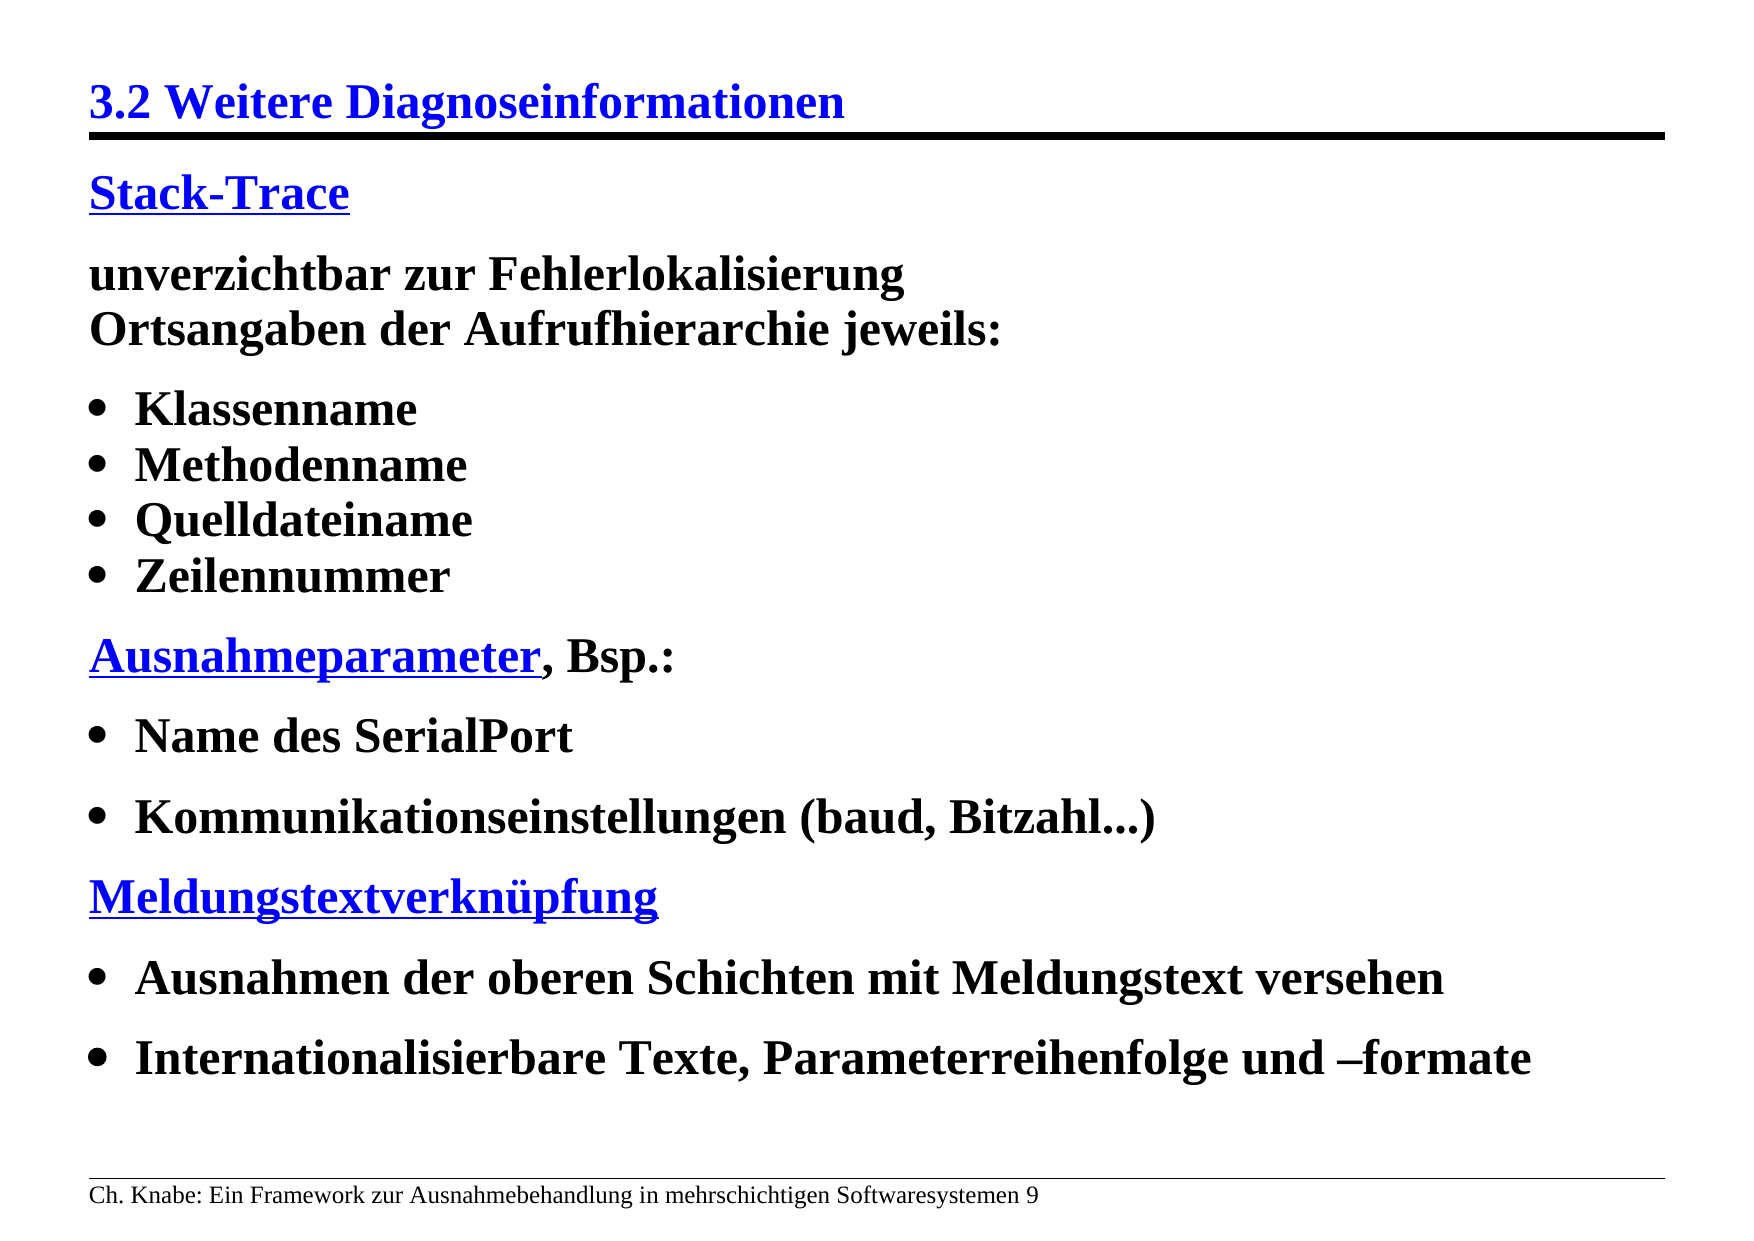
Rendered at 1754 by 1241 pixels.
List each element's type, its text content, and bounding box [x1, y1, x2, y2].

text Klassenname Methodenname Quelldateiname Zeilennummer [89, 381, 1665, 603]
text Ausnahmeparameter, Bsp.: [89, 628, 1665, 683]
text unverzichtbar zur Fehlerlokalisierung Ortsangaben der Aufrufhierarchie jeweils: [89, 245, 1665, 356]
text Meldungstextverknüpfung [89, 869, 1665, 924]
text Internationalisierbare Texte, Parameterreihenfolge und –formate [89, 1030, 1665, 1085]
text Stack-Trace [89, 165, 1665, 220]
text Kommunikationseinstellungen (baud, Bitzahl...) [89, 789, 1665, 844]
text 3.2 Weitere Diagnoseinformationen [89, 74, 1665, 132]
text Ausnahmen der oberen Schichten mit Meldungstext versehen [89, 949, 1665, 1005]
text Name des SerialPort [89, 708, 1665, 764]
